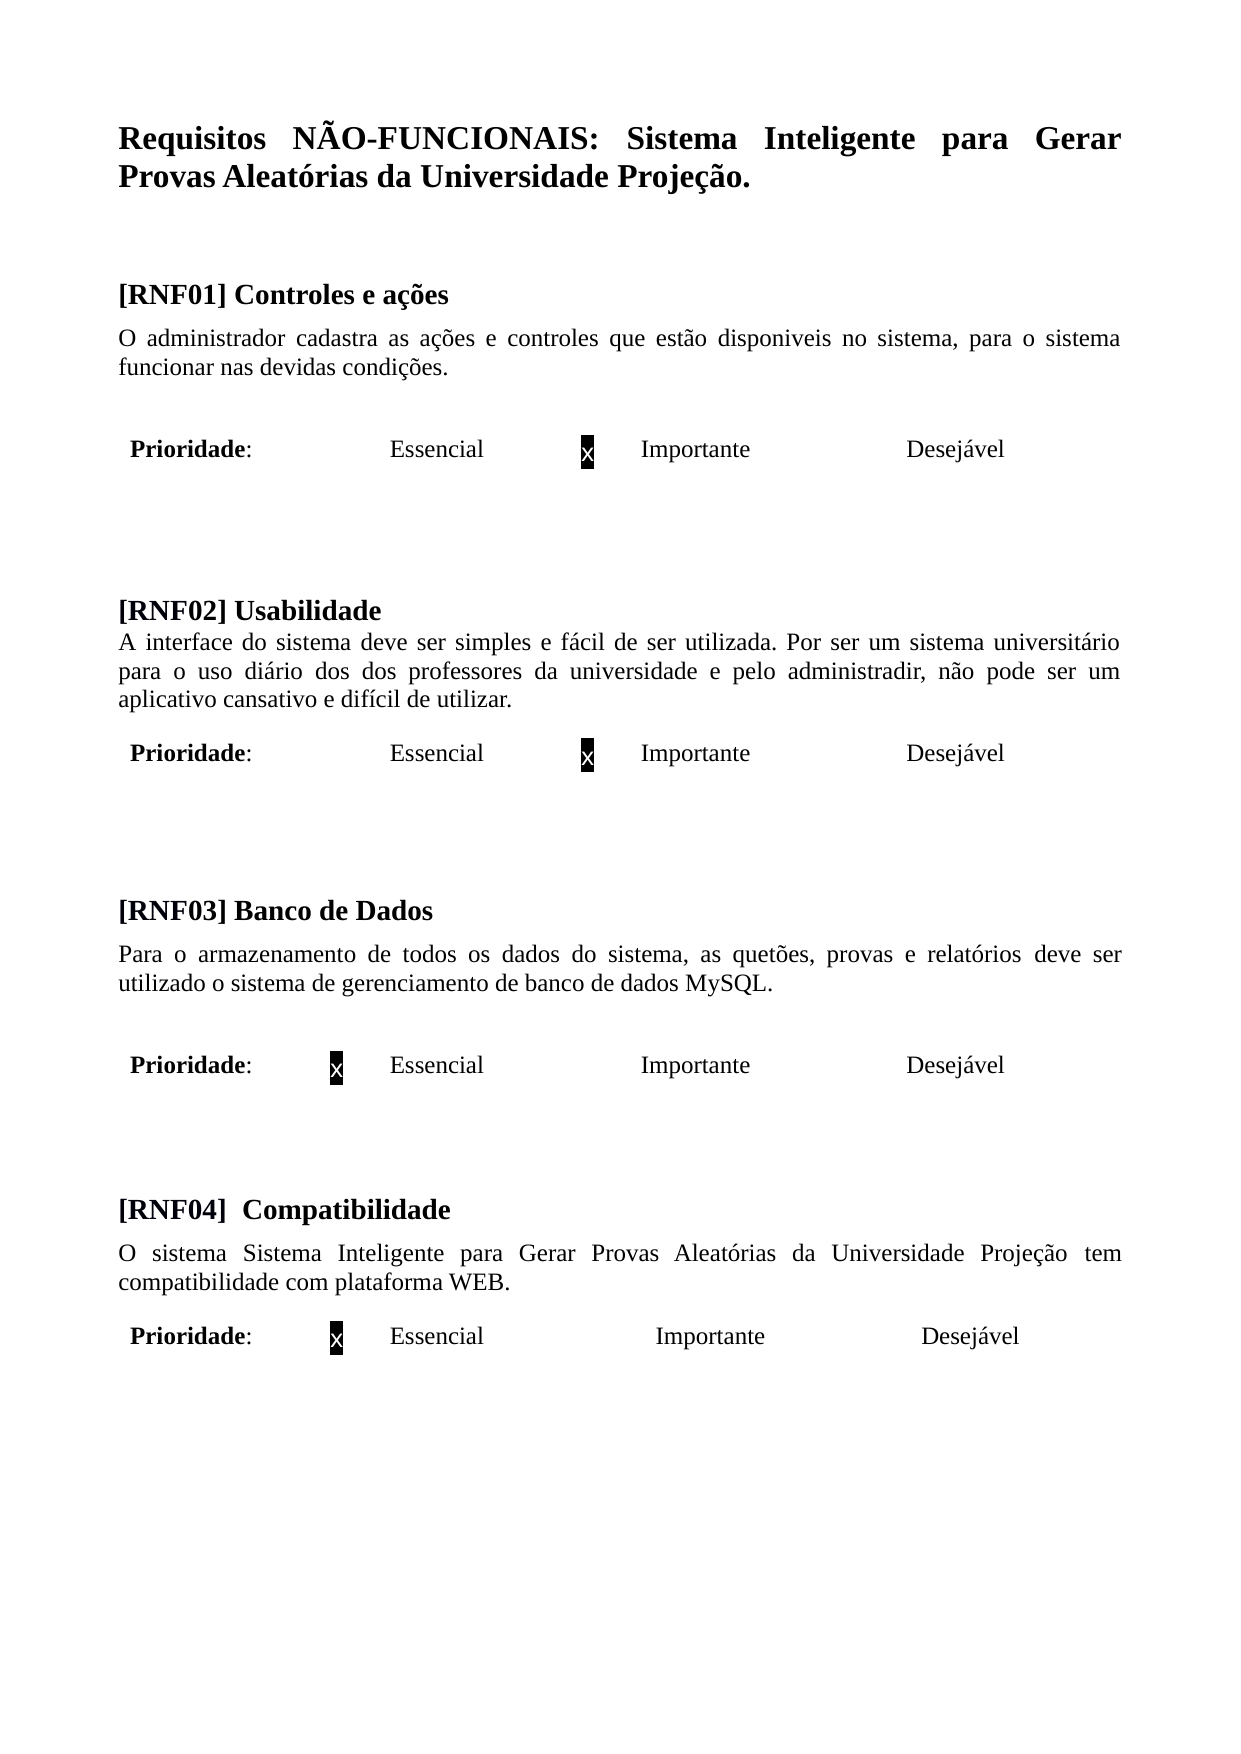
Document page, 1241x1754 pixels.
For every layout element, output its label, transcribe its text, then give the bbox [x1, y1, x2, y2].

table_header Essencial [354, 1026, 531, 1110]
subtitle [RNF03] Banco de Dados [118, 893, 1122, 927]
table_header Prioridade: [119, 410, 281, 494]
table_header Importante [605, 410, 797, 494]
table_header Prioridade: [119, 713, 281, 797]
table_header Essencial [354, 713, 531, 797]
table_header [281, 713, 354, 797]
table_header Essencial [354, 1296, 531, 1380]
table_header [531, 1296, 620, 1380]
text O administrador cadastra as ações e controles que estão disponiveis no sistema, para o sistema funcionar nas devidas condições. [118, 323, 1122, 381]
table_header Importante [605, 713, 797, 797]
table_header Prioridade: [119, 1296, 281, 1380]
table_header Desejável [871, 410, 1017, 494]
table_header Importante [620, 1296, 812, 1380]
table_header [797, 1026, 871, 1110]
table_header Desejável [871, 713, 1017, 797]
table_header x [531, 410, 605, 494]
table_header Essencial [354, 410, 531, 494]
table_header [812, 1296, 886, 1380]
table_header [797, 713, 871, 797]
text Para o armazenamento de todos os dados do sistema, as quetões, provas e relatórios deve ser utilizado o sistema de gerenciamento de banco de dados MySQL. [118, 939, 1122, 997]
subtitle [RNF04] Compatibilidade [118, 1192, 1122, 1226]
table_header [531, 1026, 605, 1110]
table_header Prioridade: [119, 1026, 281, 1110]
text A interface do sistema deve ser simples e fácil de ser utilizada. Por ser um sistema universitário para o uso diário dos dos professores da universidade e pelo administradir, não pode ser um aplicativo cansativo e difícil de utilizar. [118, 627, 1122, 713]
table_header x [281, 1026, 354, 1110]
text Requisitos NÃO-FUNCIONAIS: Sistema Inteligente para Gerar Provas Aleatórias da Universidade Projeção. [118, 118, 1122, 195]
text O sistema Sistema Inteligente para Gerar Provas Aleatórias da Universidade Projeção tem compatibilidade com plataforma WEB. [118, 1238, 1122, 1296]
table_header Desejável [871, 1026, 1017, 1110]
subtitle [RNF01] Controles e ações [118, 277, 1122, 311]
table_header Importante [605, 1026, 797, 1110]
table_header x [531, 713, 605, 797]
table_header Desejável [886, 1296, 1031, 1380]
table_header x [281, 1296, 354, 1380]
table_header [797, 410, 871, 494]
text [RNF02] Usabilidade [118, 593, 1122, 627]
table_header [281, 410, 354, 494]
